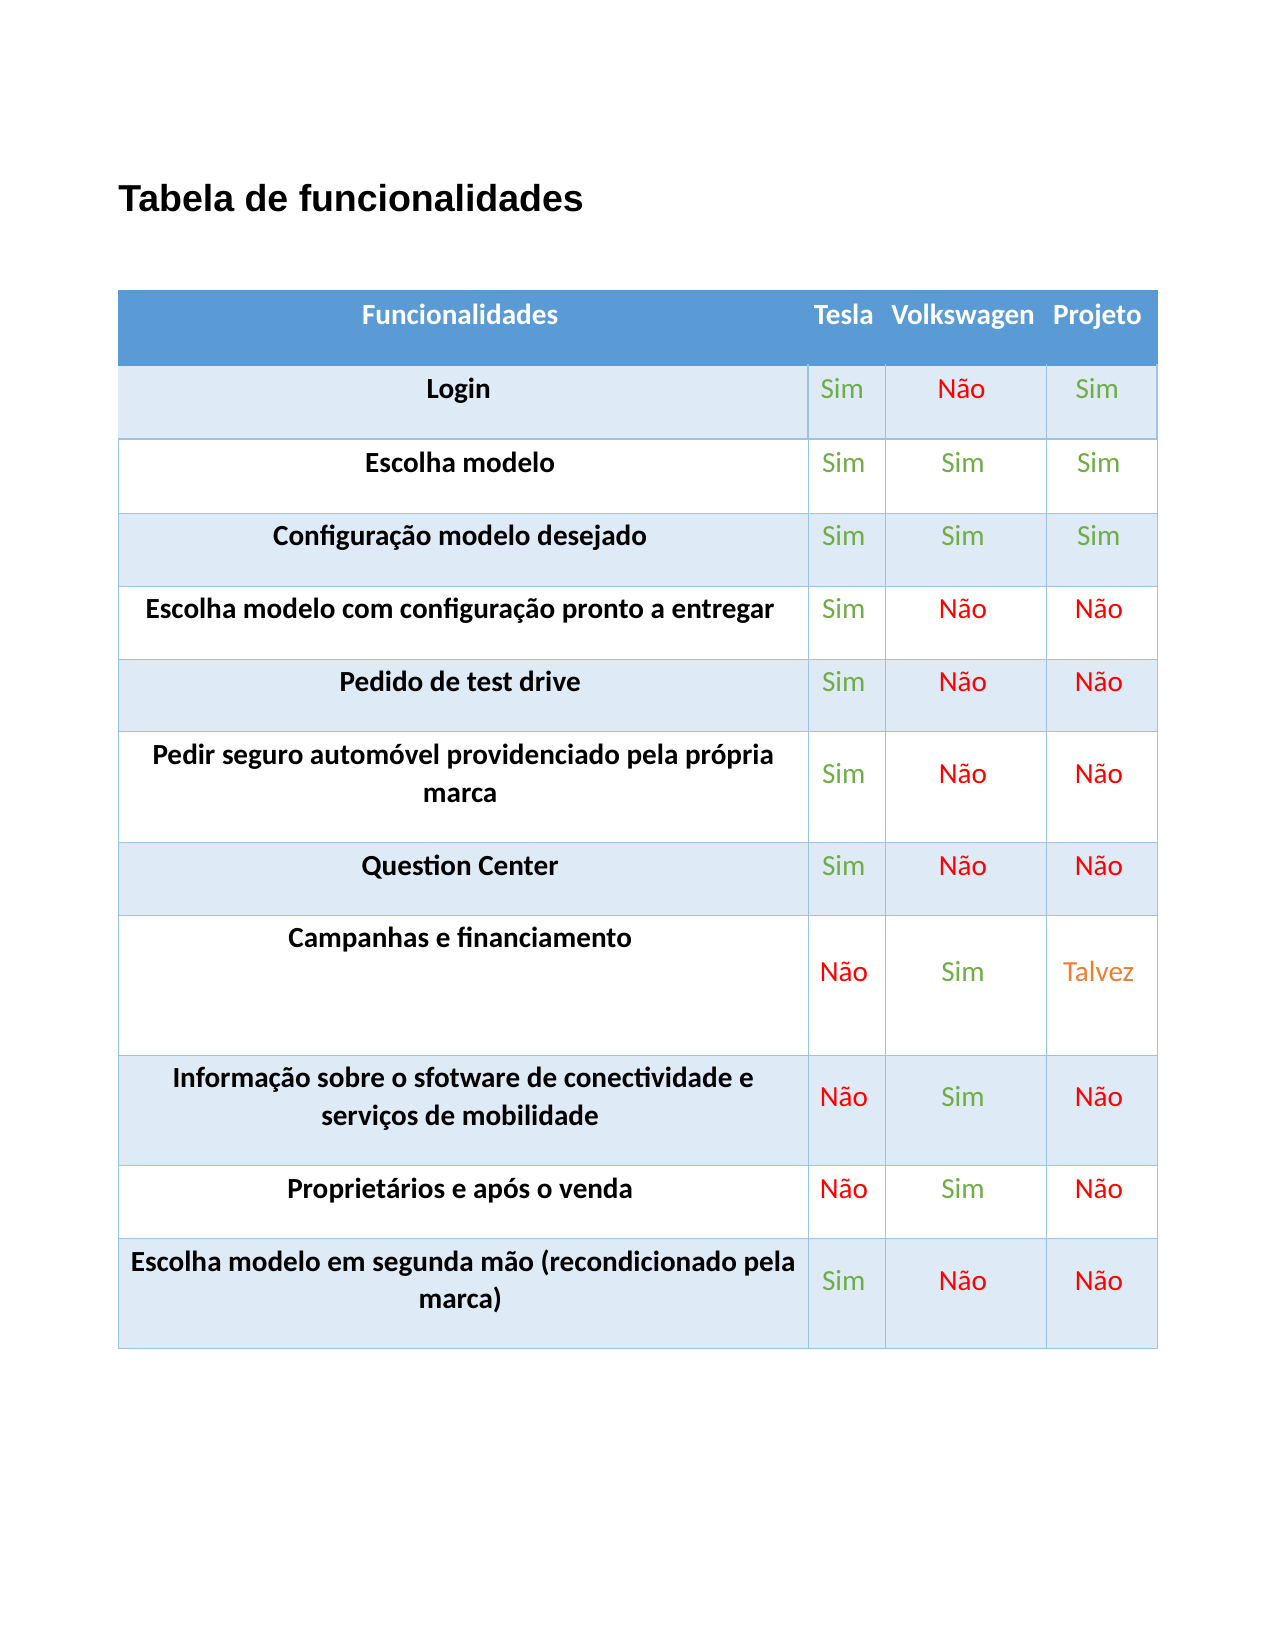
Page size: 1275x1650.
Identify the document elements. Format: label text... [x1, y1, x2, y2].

table_cell Não [1047, 1166, 1157, 1238]
table_cell Não [886, 1239, 1046, 1348]
table_cell Proprietários e após o venda [119, 1166, 808, 1238]
table_cell Não [886, 732, 1046, 842]
table_cell Não [809, 1056, 885, 1165]
table_cell Sim [809, 660, 885, 731]
table_cell Informação sobre o sfotware de conectividade e serviços de mobilidade [119, 1056, 808, 1165]
table_cell Sim [809, 514, 885, 586]
table_cell Não [809, 1166, 885, 1238]
table_cell Não [1047, 732, 1157, 842]
table_cell Pedir seguro automóvel providenciado pela própria marca [119, 732, 808, 842]
table_cell Não [886, 366, 1046, 438]
table_cell Não [1047, 1056, 1157, 1165]
table_cell Sim [886, 916, 1046, 1054]
table_cell Sim [809, 440, 885, 513]
table_cell Escolha modelo em segunda mão (recondicionado pela marca) [119, 1239, 808, 1348]
table_cell Login [118, 366, 807, 438]
table_cell Sim [1047, 514, 1157, 586]
table_header Funcionalidades [118, 291, 808, 364]
table_cell Sim [886, 1056, 1046, 1165]
table_cell Não [809, 916, 885, 1054]
table_cell Não [1047, 587, 1157, 658]
subtitle Tabela de funcionalidades [118, 176, 1157, 219]
table_cell Sim [886, 440, 1046, 513]
table_cell Sim [809, 843, 885, 915]
table_header Tesla [808, 291, 885, 364]
table_cell Sim [809, 1239, 885, 1348]
table_header Volkswagen [885, 291, 1046, 364]
table_cell Sim [886, 1166, 1046, 1238]
table_cell Question Center [119, 843, 808, 915]
table_cell Não [886, 843, 1046, 915]
table_cell Campanhas e financiamento [119, 916, 808, 1054]
table_cell Não [1047, 843, 1157, 915]
table_cell Sim [809, 366, 885, 438]
table_cell Não [886, 660, 1046, 731]
table_cell Não [1047, 660, 1157, 731]
table_cell Configuração modelo desejado [119, 514, 808, 586]
table_cell Não [1047, 1239, 1157, 1348]
table_cell Pedido de test drive [119, 660, 808, 731]
table_cell Talvez [1047, 916, 1157, 1054]
table_cell Não [886, 587, 1046, 658]
table_cell Escolha modelo [119, 440, 808, 513]
table_header Projeto [1046, 291, 1156, 364]
table_cell Sim [886, 514, 1046, 586]
table_cell Escolha modelo com configuração pronto a entregar [119, 587, 808, 658]
table_cell Sim [809, 587, 885, 658]
table_cell Sim [1047, 366, 1156, 438]
table_cell Sim [809, 732, 885, 842]
table_cell Sim [1047, 440, 1157, 513]
